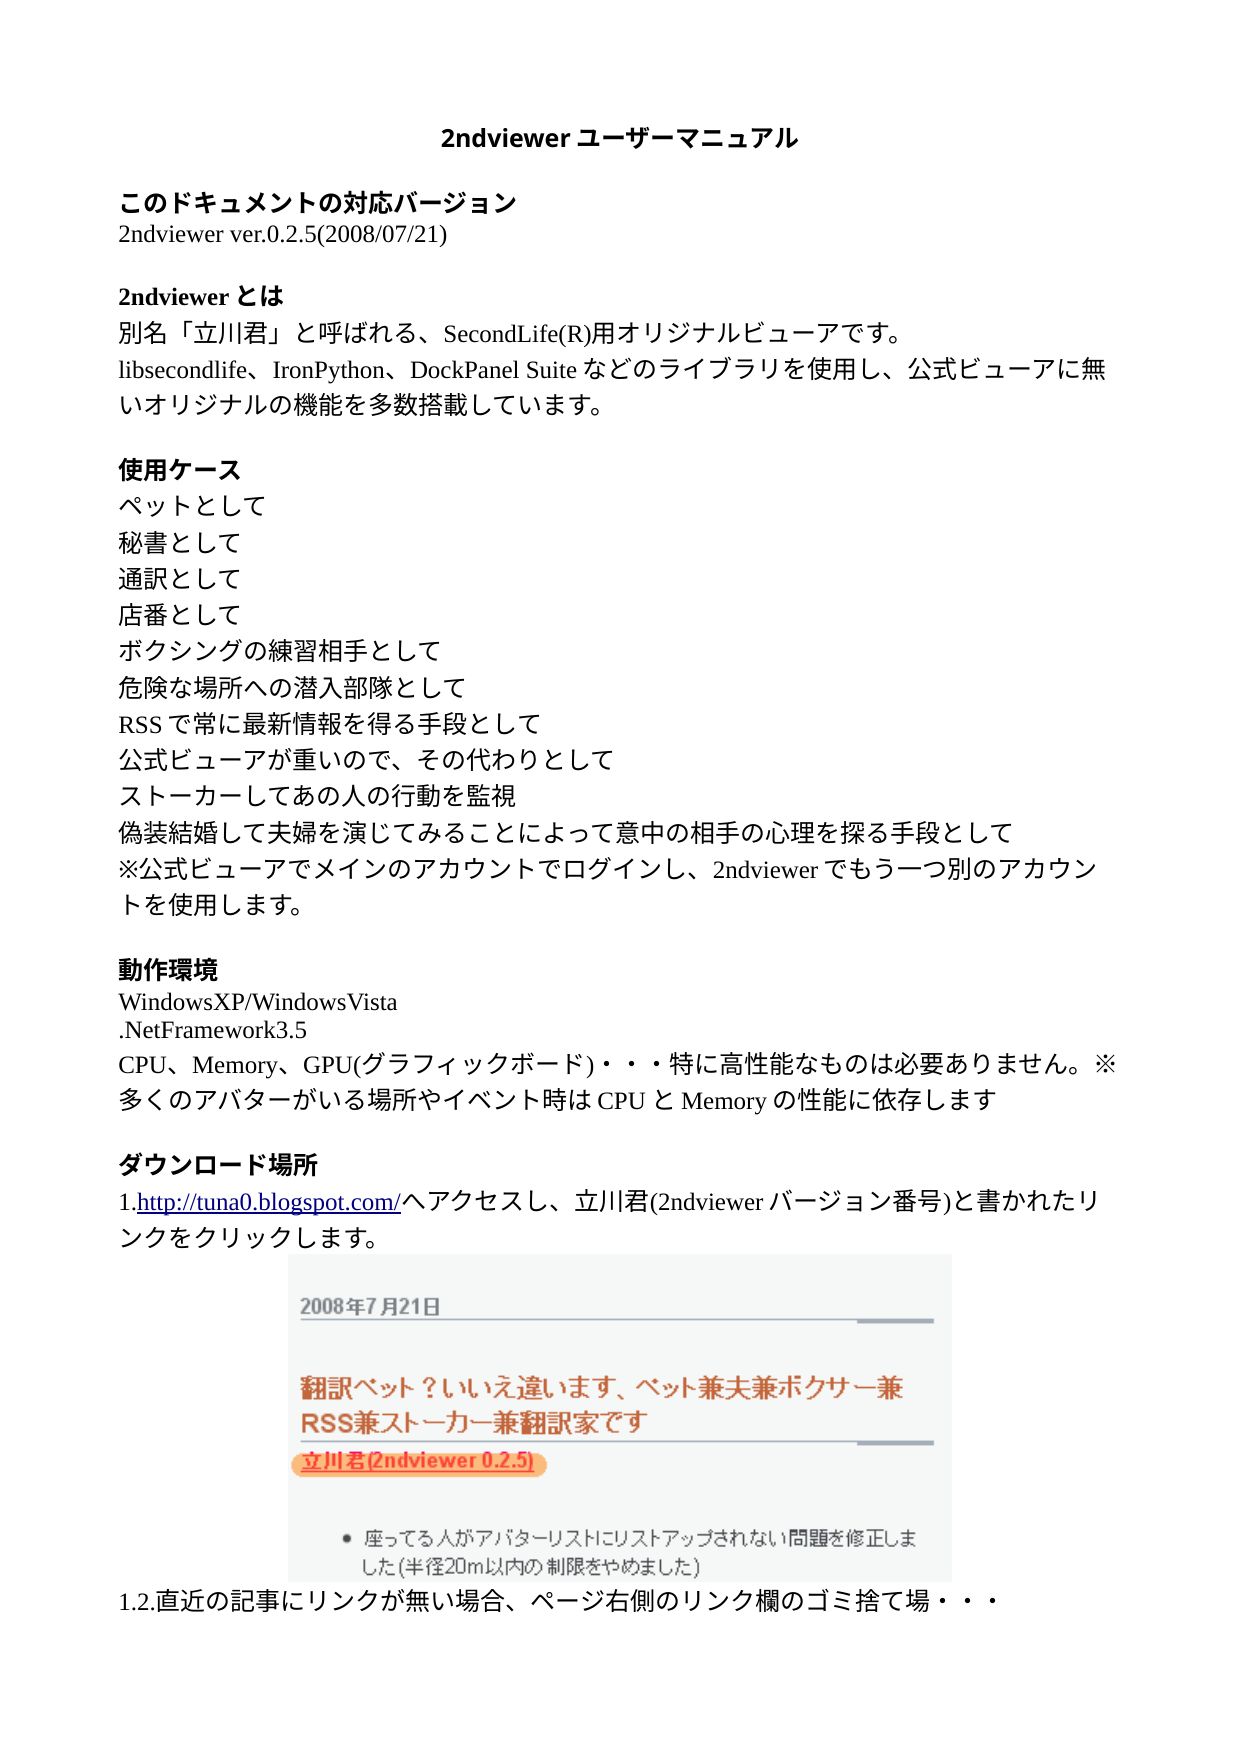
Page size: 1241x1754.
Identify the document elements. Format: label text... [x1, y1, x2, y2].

text 公式ビューアが重いので、その代わりとして [118, 741, 1122, 777]
text ストーカーしてあの人の行動を監視 [118, 777, 1122, 813]
text 2ndviewerユーザーマニュアル [118, 118, 1122, 154]
text 通訳として [118, 559, 1122, 596]
text ペットとして [118, 487, 1122, 523]
text 危険な場所への潜入部隊として [118, 668, 1122, 704]
text このドキュメントの対応バージョン [118, 183, 1122, 219]
text ※公式ビューアでメインのアカウントでログインし、2ndviewerでもう一つ別のアカウントを使用します。 [118, 849, 1122, 922]
text WindowsXP/WindowsVista [118, 987, 1122, 1016]
text 2ndviewer ver.0.2.5(2008/07/21) [118, 219, 1122, 248]
text 1.2.直近の記事にリンクが無い場合、ページ右側のリンク欄のゴミ捨て場・・・ [118, 1254, 1122, 1617]
text 2ndviewerとは [118, 277, 1122, 313]
text .NetFramework3.5 [118, 1016, 1122, 1044]
text 偽装結婚して夫婦を演じてみることによって意中の相手の心理を探る手段として [118, 813, 1122, 849]
text 動作環境 [118, 951, 1122, 987]
text 別名「立川君」と呼ばれる、SecondLife(R)用オリジナルビューアです。 [118, 313, 1122, 349]
text 店番として [118, 596, 1122, 632]
text RSSで常に最新情報を得る手段として [118, 704, 1122, 741]
text ダウンロード場所 [118, 1146, 1122, 1182]
text 秘書として [118, 523, 1122, 559]
text ボクシングの練習相手として [118, 632, 1122, 668]
text 使用ケース [118, 451, 1122, 487]
text 1.http://tuna0.blogspot.com/へアクセスし、立川君(2ndviewerバージョン番号)と書かれたリンクをクリックします。 [118, 1182, 1122, 1254]
text CPU、Memory、GPU(グラフィックボード)・・・特に高性能なものは必要ありません。※多くのアバターがいる場所やイベント時はCPUとMemoryの性能に依存します [118, 1044, 1122, 1117]
text libsecondlife、IronPython、DockPanel Suiteなどのライブラリを使用し、公式ビューアに無いオリジナルの機能を多数搭載しています。 [118, 349, 1122, 422]
